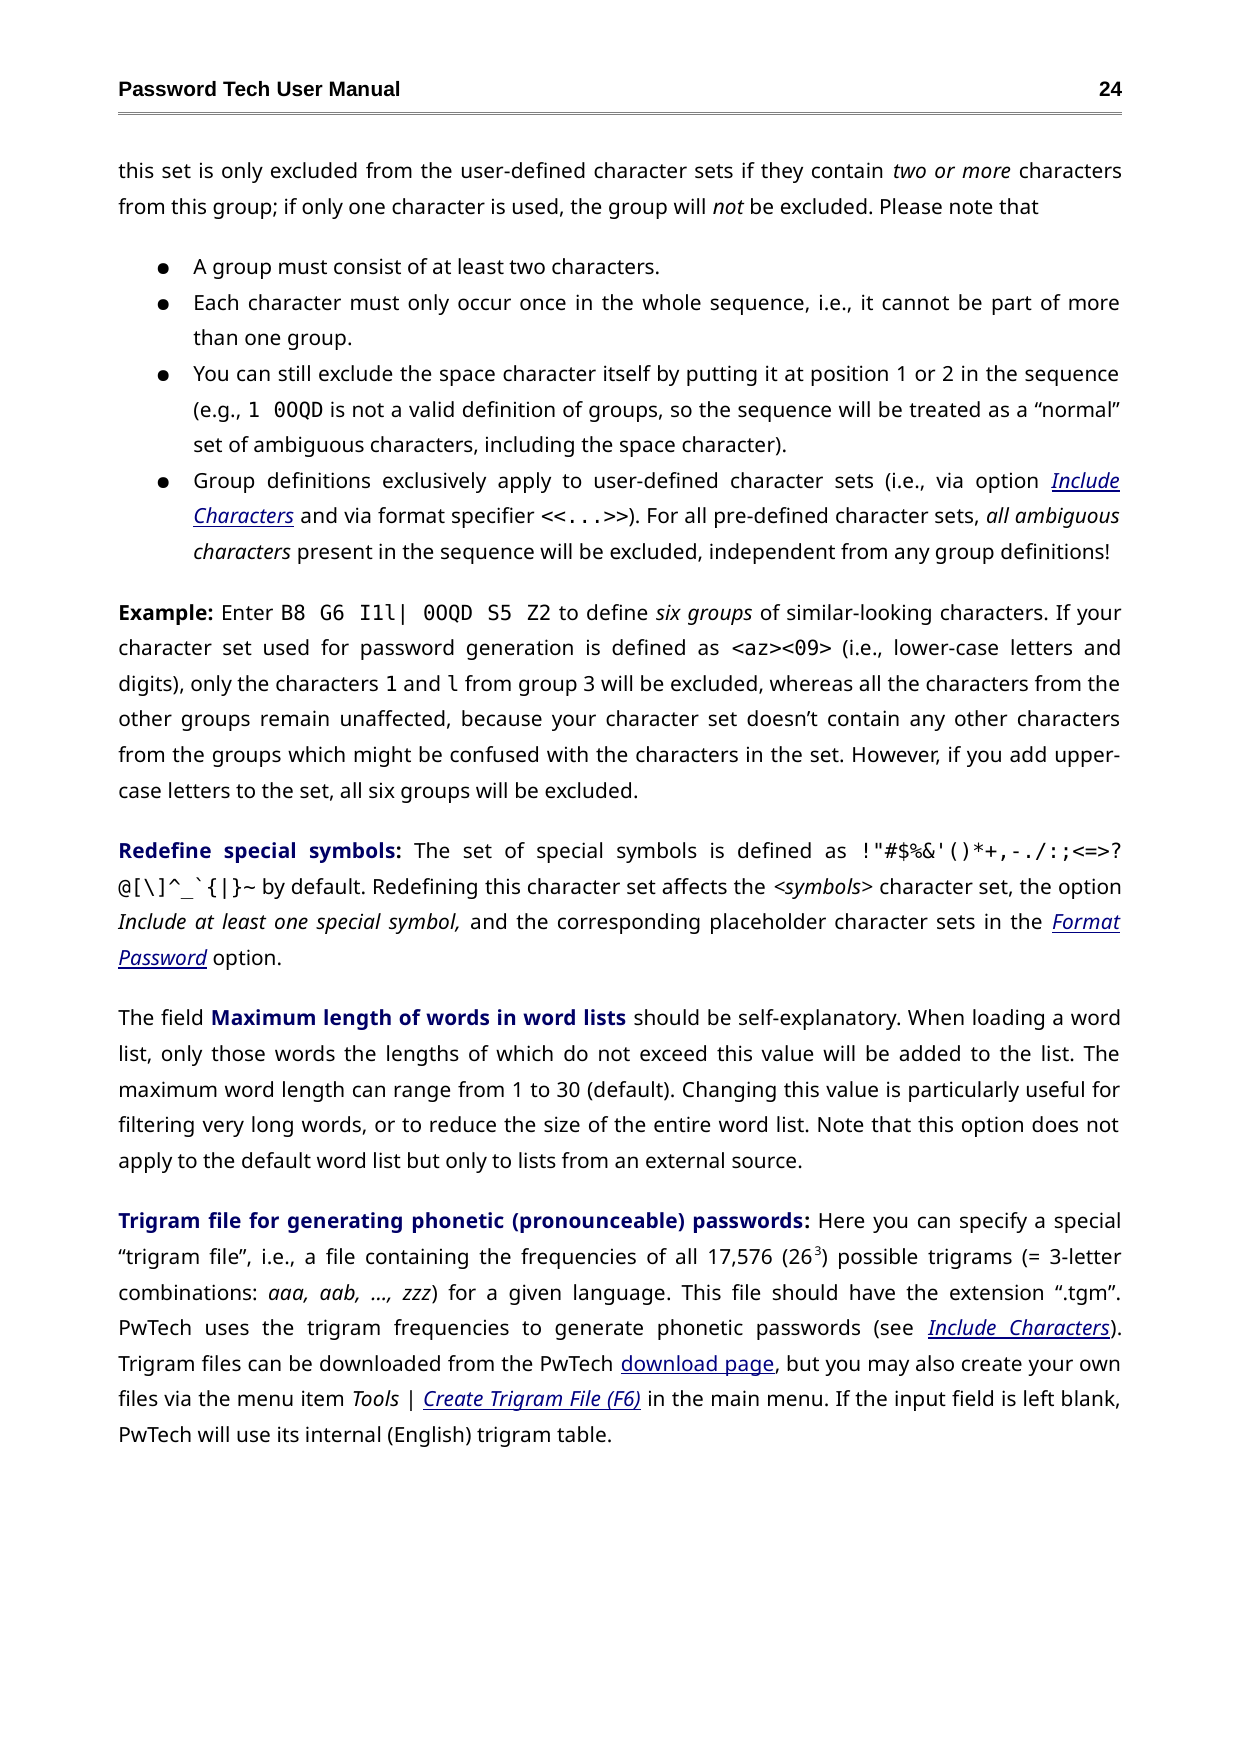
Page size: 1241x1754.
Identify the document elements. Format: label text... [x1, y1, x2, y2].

list A group must consist of at least two characters. [156, 252, 1122, 281]
list Group definitions exclusively apply to user-defined character sets (i.e., via option Include Characters and via format specifier <<...>>). For all pre-defined character sets, all ambiguous characters present in the sequence will be excluded, independent from any group definitions! [156, 466, 1122, 566]
text Example: Enter B8 G6 I1l| 0OQD S5 Z2 to define six groups of similar-looking characters. If your character set used for password generation is defined as <az><09> (i.e., lower-case letters and digits), only the characters 1 and l from group 3 will be excluded, whereas all the characters from the other groups remain unaffected, because your character set doesn’t contain any other characters from the groups which might be confused with the characters in the set. However, if you add upper-case letters to the set, all six groups will be excluded. [118, 597, 1122, 804]
text Trigram file for generating phonetic (pronounceable) passwords: Here you can specify a special “trigram file”, i.e., a file containing the frequencies of all 17,576 (263) possible trigrams (= 3-letter combinations: aaa, aab, …, zzz) for a given language. This file should have the extension “.tgm”. PwTech uses the trigram frequencies to generate phonetic passwords (see Include Characters). Trigram files can be downloaded from the PwTech download page, but you may also create your own files via the menu item Tools | Create Trigram File (F6) in the main menu. If the input field is left blank, PwTech will use its internal (English) trigram table. [118, 1206, 1122, 1448]
text Redefine special symbols: The set of special symbols is defined as !"#$%&'()*+,-./:;<=>?@[\]^_`{|}~ by default. Redefining this character set affects the <symbols> character set, the option Include at least one special symbol, and the corresponding placeholder character sets in the Format Password option. [118, 836, 1122, 971]
list You can still exclude the space character itself by putting it at position 1 or 2 in the sequence (e.g., 1 0OQD is not a valid definition of groups, so the sequence will be treated as a “normal” set of ambiguous characters, including the space character). [156, 359, 1122, 459]
text this set is only excluded from the user-defined character sets if they contain two or more characters from this group; if only one character is used, the group will not be excluded. Please note that [118, 156, 1122, 220]
list Each character must only occur once in the whole sequence, i.e., it cannot be part of more than one group. [156, 288, 1122, 352]
text The field Maximum length of words in word lists should be self-explanatory. When loading a word list, only those words the lengths of which do not exceed this value will be added to the list. The maximum word length can range from 1 to 30 (default). Changing this value is particularly useful for filtering very long words, or to reduce the size of the entire word list. Note that this option does not apply to the default word list but only to lists from an external source. [118, 1003, 1122, 1174]
